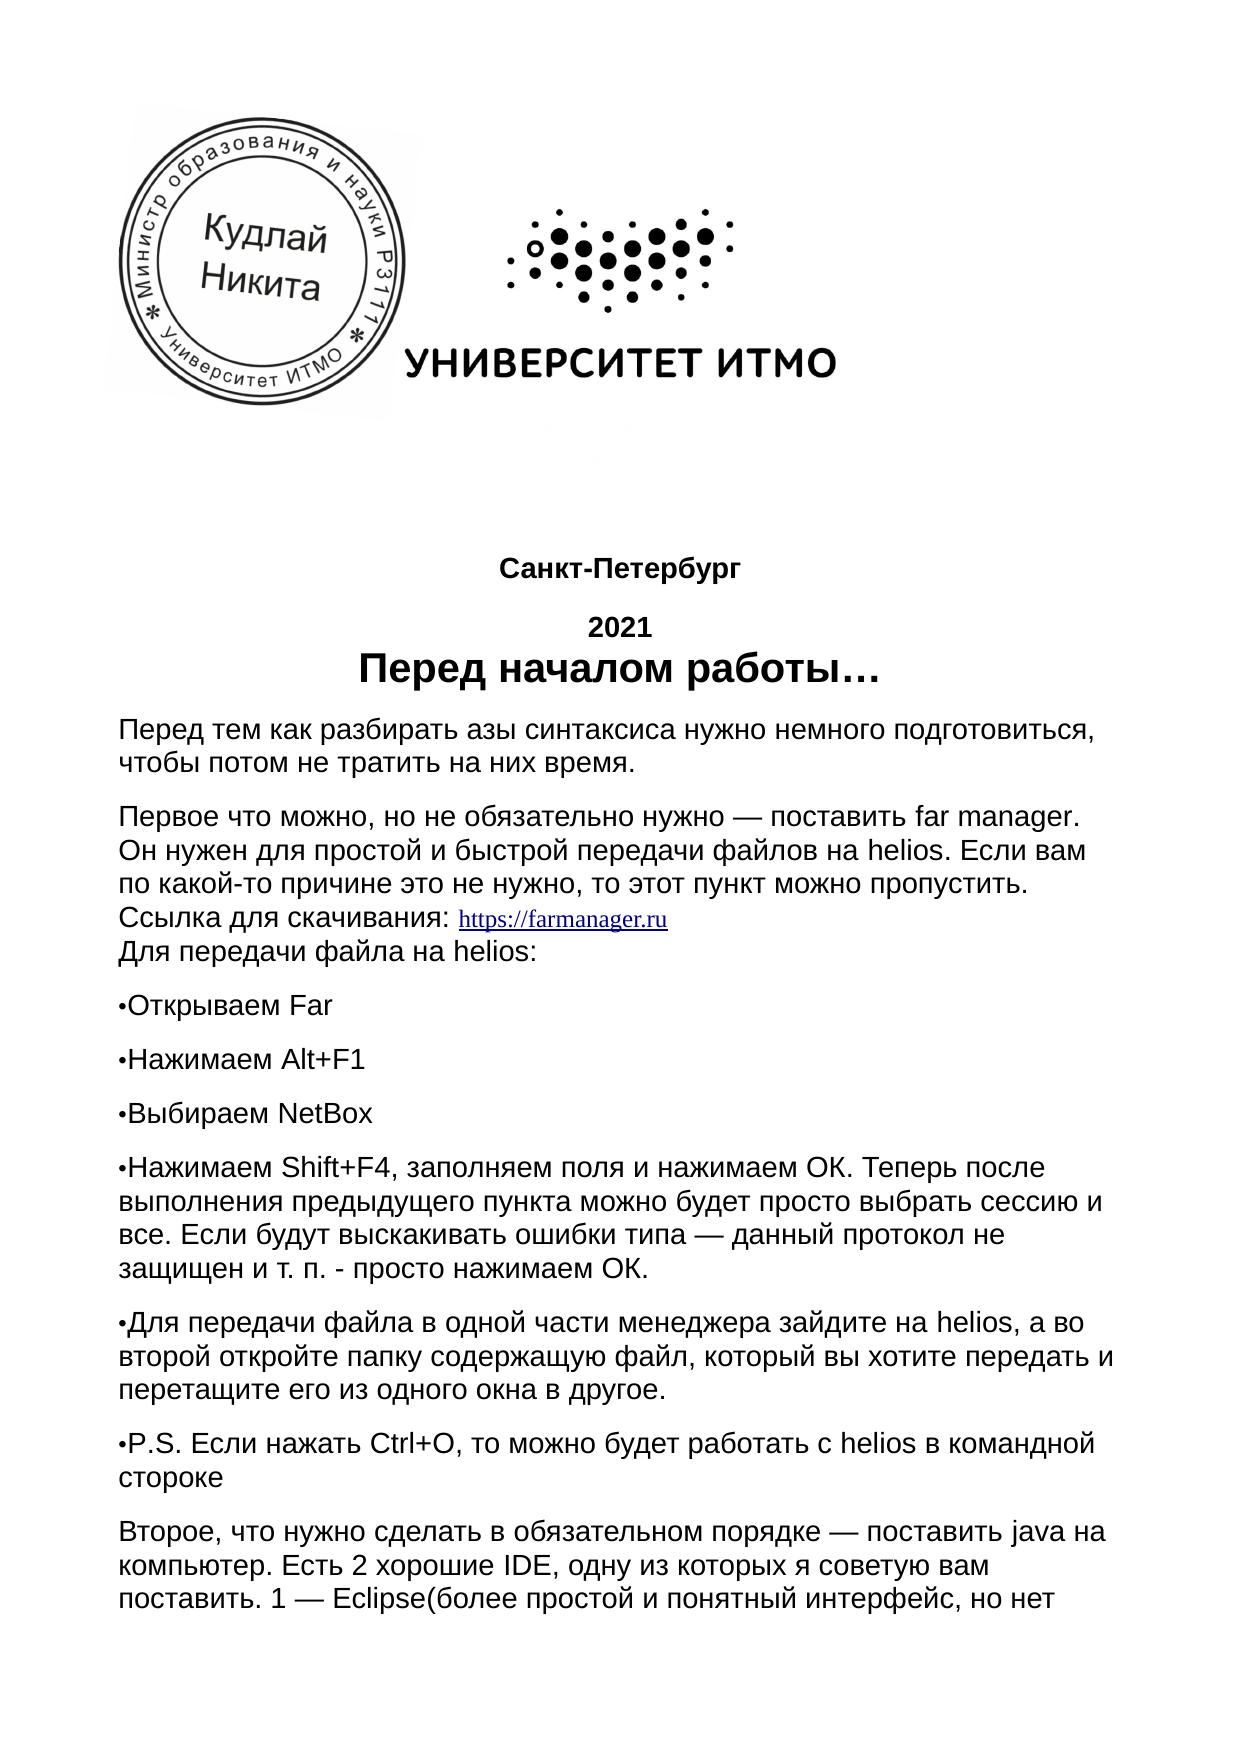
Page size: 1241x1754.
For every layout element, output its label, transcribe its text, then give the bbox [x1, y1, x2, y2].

list Выбираем NetBox [118, 1096, 1122, 1130]
text Перед тем как разбирать азы синтаксиса нужно немного подготовиться, чтобы потом не тратить на них время. [118, 712, 1122, 779]
list Нажимаем Shift+F4, заполняем поля и нажимаем ОК. Теперь после выполнения предыдущего пункта можно будет просто выбрать сессию и все. Если будут выскакивать ошибки типа — данный протокол не защищен и т. п. - просто нажимаем ОК. [118, 1150, 1122, 1284]
list Нажимаем Alt+F1 [118, 1042, 1122, 1076]
list Открываем Far [118, 988, 1122, 1021]
text Первое что можно, но не обязательно нужно — поставить far manager. Он нужен для простой и быстрой передачи файлов на helios. Если вам по какой-то причине это не нужно, то этот пункт можно пропустить. Ссылка для скачивания: https://farmanager.ru Для передачи файла на helios: [118, 799, 1122, 967]
list Для передачи файла в одной части менеджера зайдите на helios, а во второй откройте папку содержащую файл, который вы хотите передать и перетащите его из одного окна в другое. [118, 1305, 1122, 1406]
list P.S. Если нажать Ctrl+O, то можно будет работать с helios в командной стороке [118, 1426, 1122, 1493]
text Второе, что нужно сделать в обязательном порядке — поставить java на компьютер. Есть 2 хорошие IDE, одну из которых я советую вам поставить. 1 — Eclipse(более простой и понятный интерфейс, но нет [118, 1514, 1122, 1615]
text Санкт-Петербург [118, 551, 1122, 585]
text Перед началом работы… [118, 643, 1122, 691]
text 2021 [118, 610, 1122, 643]
